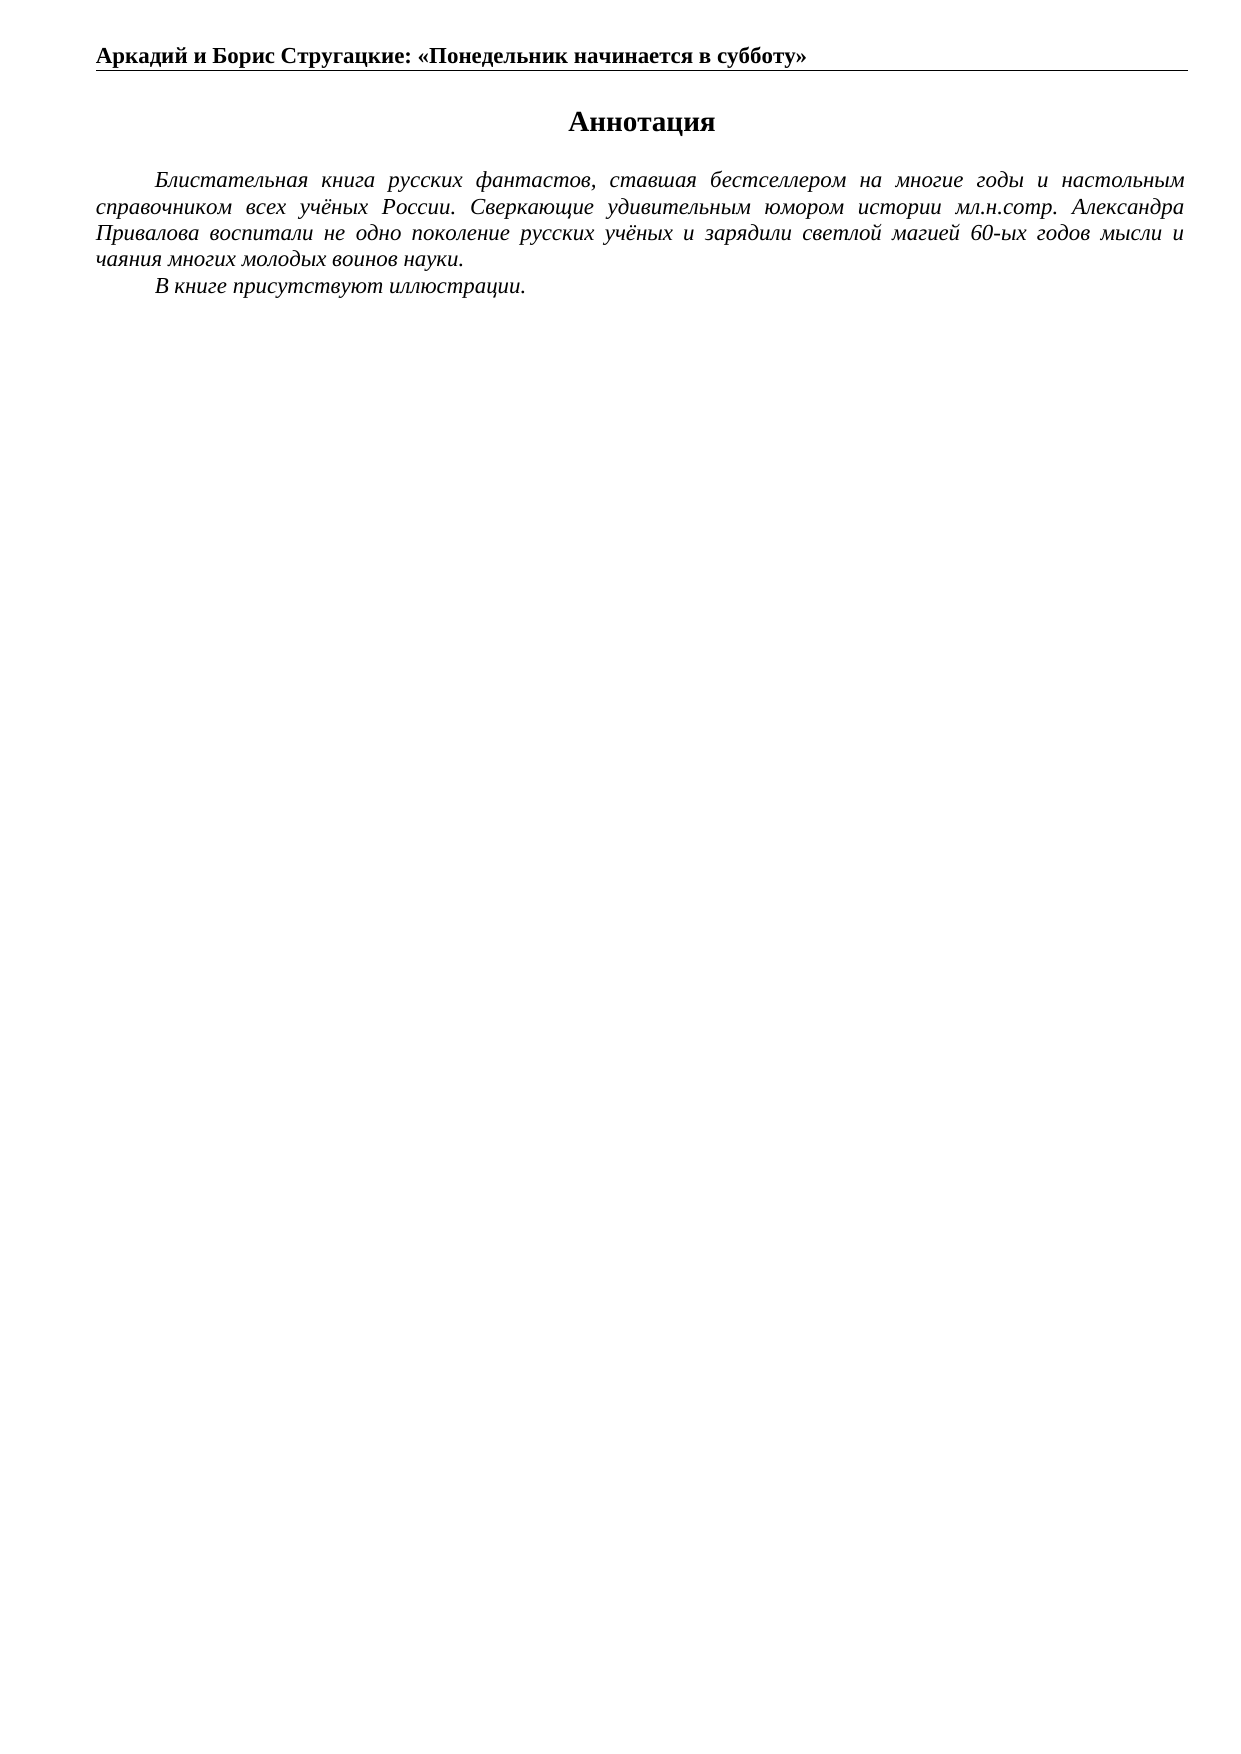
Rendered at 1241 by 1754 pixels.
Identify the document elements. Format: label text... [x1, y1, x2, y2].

subtitle Аннотация [96, 104, 1188, 138]
text В книге присутствуют иллюстрации. [96, 272, 1188, 298]
text Блистательная книга русских фантастов, ставшая бестселлером на многие годы и настольным справочником всех учёных России. Сверкающие удивительным юмором истории мл.н.сотр. Александра Привалова воспитали не одно поколение русских учёных и зарядили светлой магией 60-ых годов мысли и чаяния многих молодых воинов науки. [96, 166, 1188, 272]
